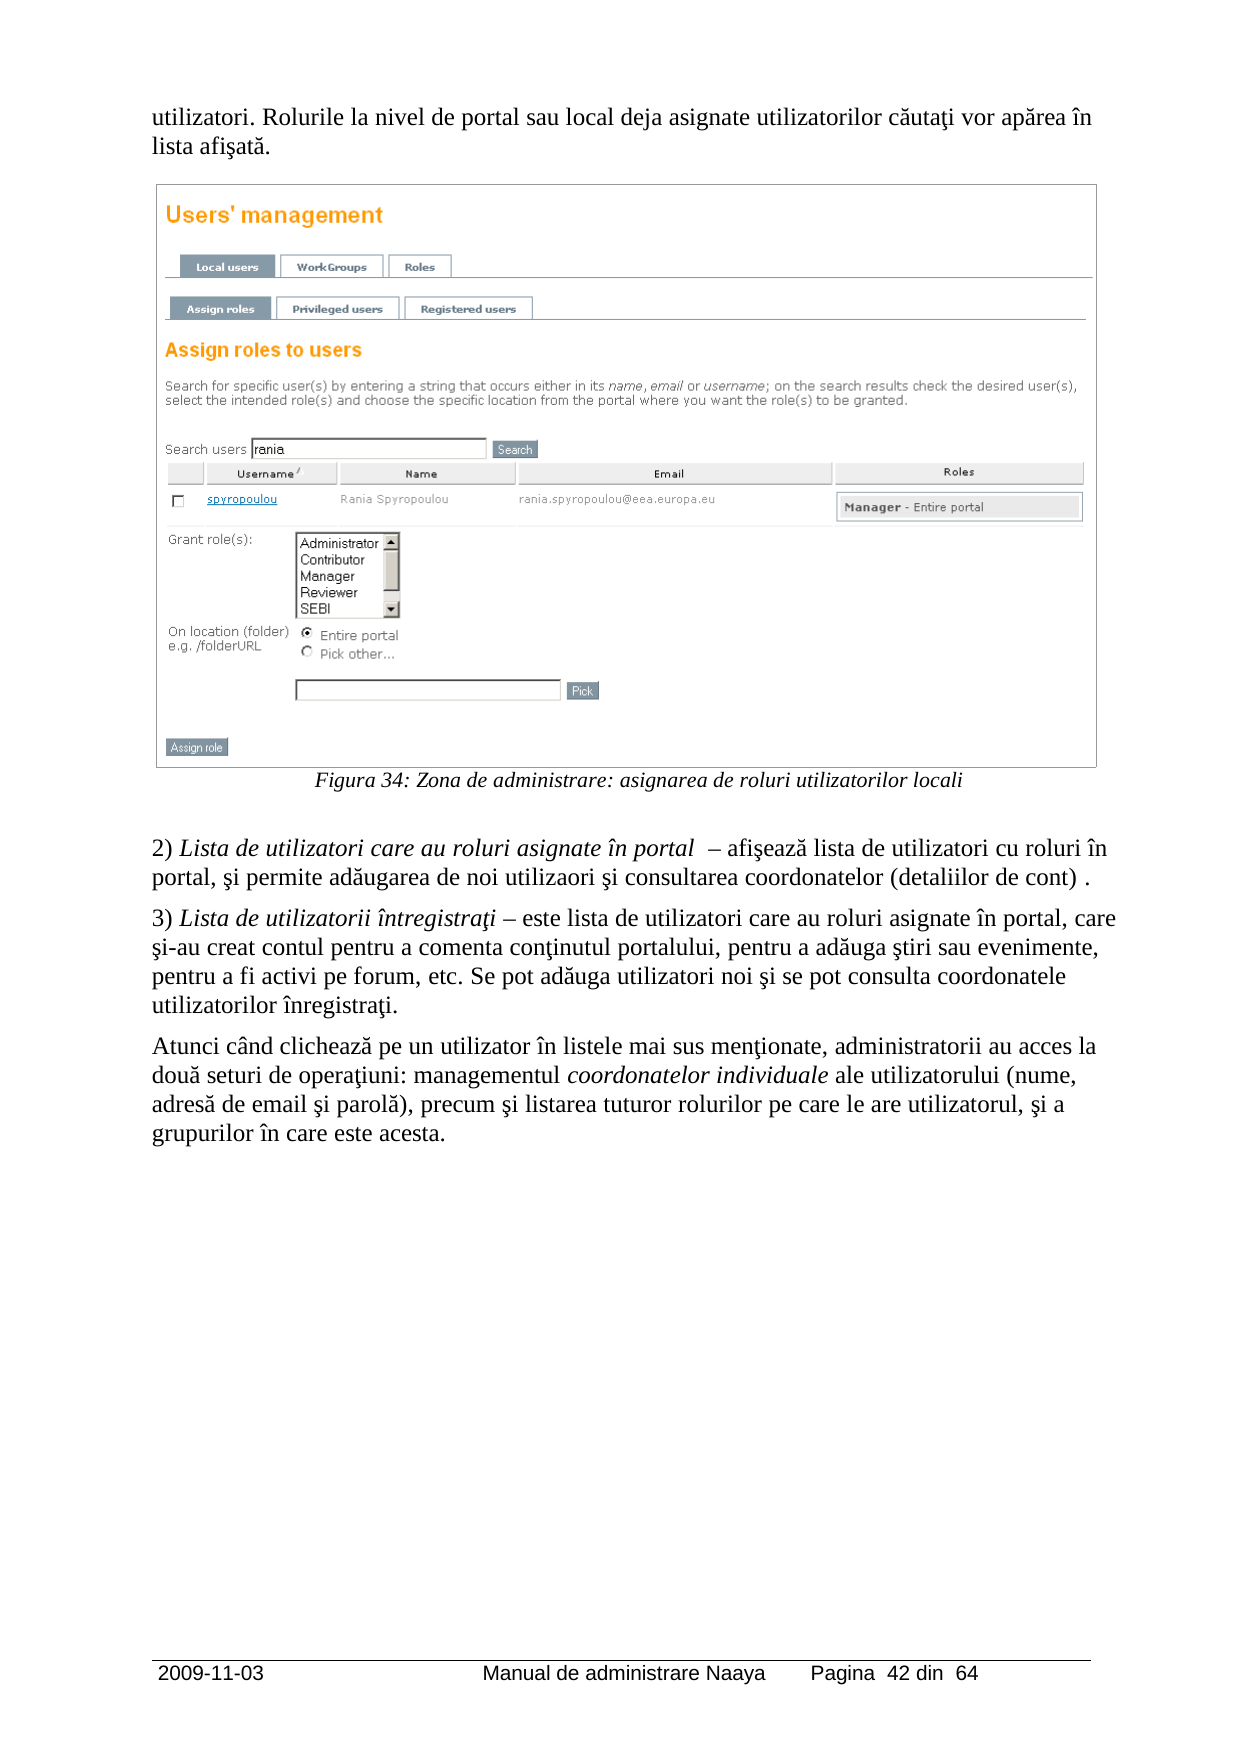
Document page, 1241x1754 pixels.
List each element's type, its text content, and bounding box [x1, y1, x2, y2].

text 3) Lista de utilizatorii întregistraţi – este lista de utilizatori care au roluri asignate în portal, care şi-au creat contul pentru a comenta conţinutul portalului, pentru a adăuga ştiri sau evenimente, pentru a fi activi pe forum, etc. Se pot adăuga utilizatori noi şi se pot consulta coordonatele utilizatorilor înregistraţi. [152, 903, 1128, 1019]
picture [159, 187, 1093, 764]
text [157, 185, 1096, 767]
text 2) Lista de utilizatori care au roluri asignate în portal – afişează lista de utilizatori cu roluri în portal, şi permite adăugarea de noi utilizaori şi consultarea coordonatelor (detaliilor de cont) . [152, 833, 1128, 891]
text Figura 34: Zona de administrare: asignarea de roluri utilizatorilor locali [197, 768, 1083, 792]
text utilizatori. Rolurile la nivel de portal sau local deja asignate utilizatorilor căutaţi vor apărea în lista afişată. [152, 102, 1128, 160]
text Atunci când clichează pe un utilizator în listele mai sus menţionate, administratorii au acces la două seturi de operaţiuni: managementul coordonatelor individuale ale utilizatorului (nume, adresă de email şi parolă), precum şi listarea tuturor rolurilor pe care le are utilizatorul, şi a grupurilor în care este acesta. [152, 1031, 1128, 1147]
